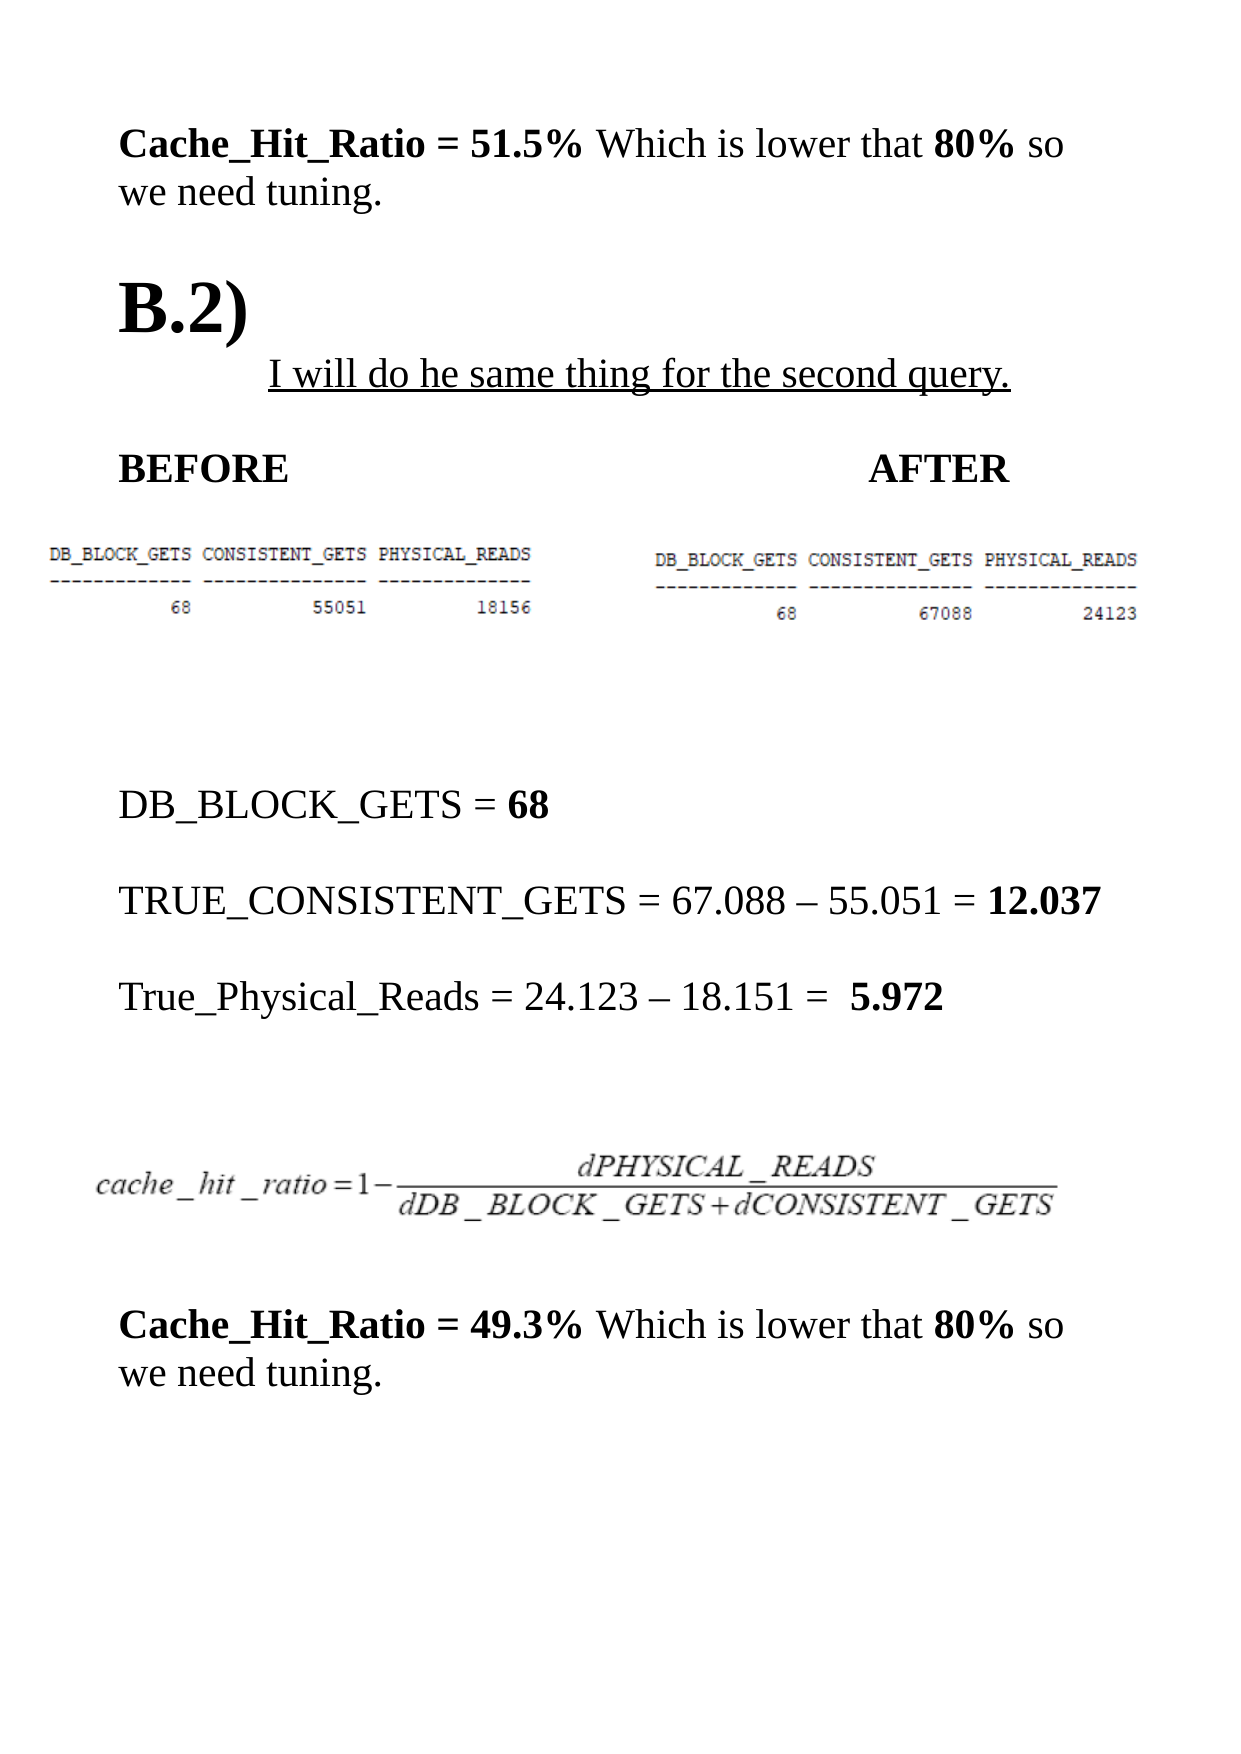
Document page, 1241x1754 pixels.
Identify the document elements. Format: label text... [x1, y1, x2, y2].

text BEFORE AFTER [118, 444, 1122, 492]
text I will do he same thing for the second query. [118, 348, 1122, 396]
text True_Physical_Reads = 24.123 – 18.151 = 5.972 [118, 971, 1122, 1019]
picture [90, 1080, 1094, 1252]
text DB_BLOCK_GETS = 68 [118, 779, 1122, 827]
picture [652, 541, 1215, 631]
text Cache_Hit_Ratio = 51.5% Which is lower that 80% so we need tuning. [118, 118, 1122, 214]
text Cache_Hit_Ratio = 49.3% Which is lower that 80% so we need tuning. [118, 1299, 1122, 1395]
text TRUE_CONSISTENT_GETS = 67.088 – 55.051 = 12.037 [118, 875, 1122, 923]
text B.2) [118, 262, 1122, 348]
picture [48, 523, 558, 620]
